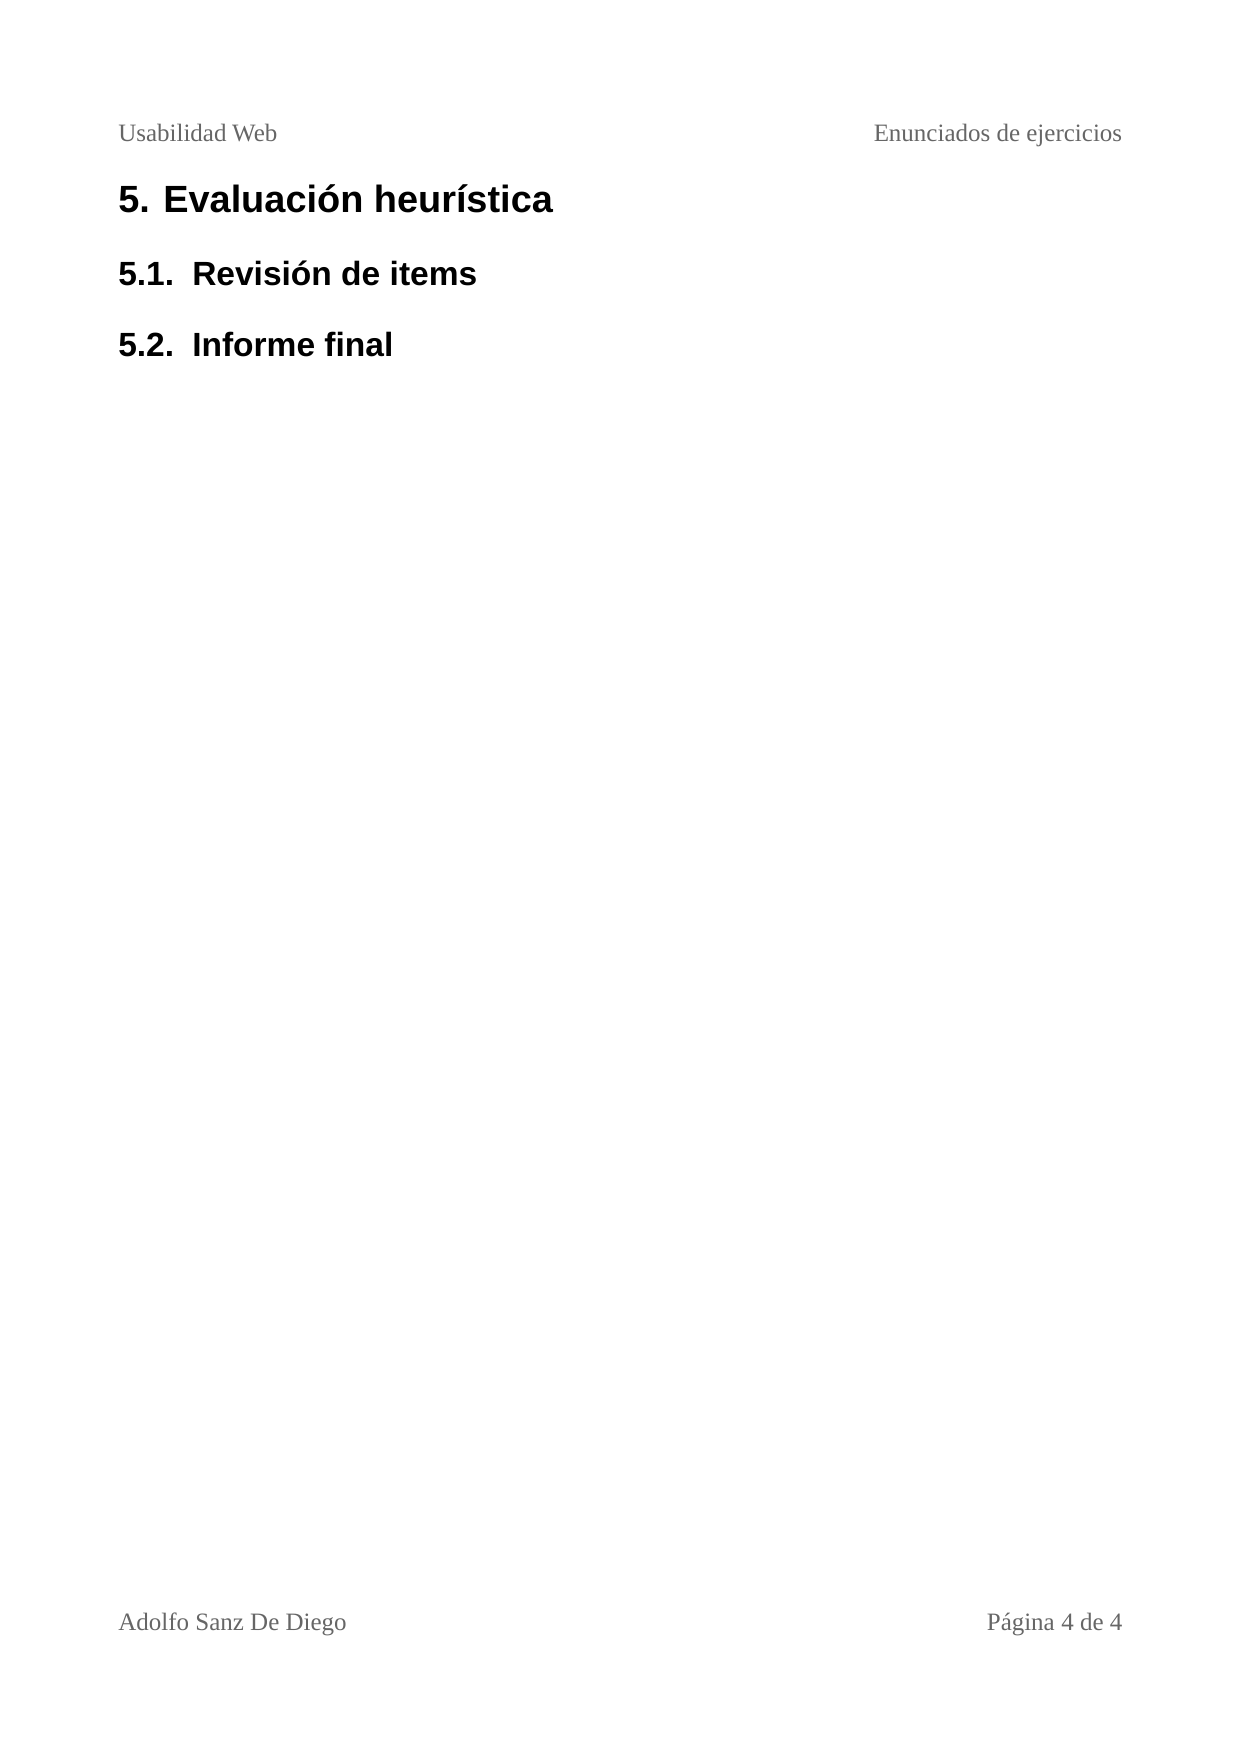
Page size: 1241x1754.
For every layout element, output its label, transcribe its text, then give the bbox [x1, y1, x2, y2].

subtitle Informe final [118, 325, 1122, 364]
subtitle Evaluación heurística [118, 176, 1122, 220]
subtitle Revisión de items [118, 253, 1122, 292]
